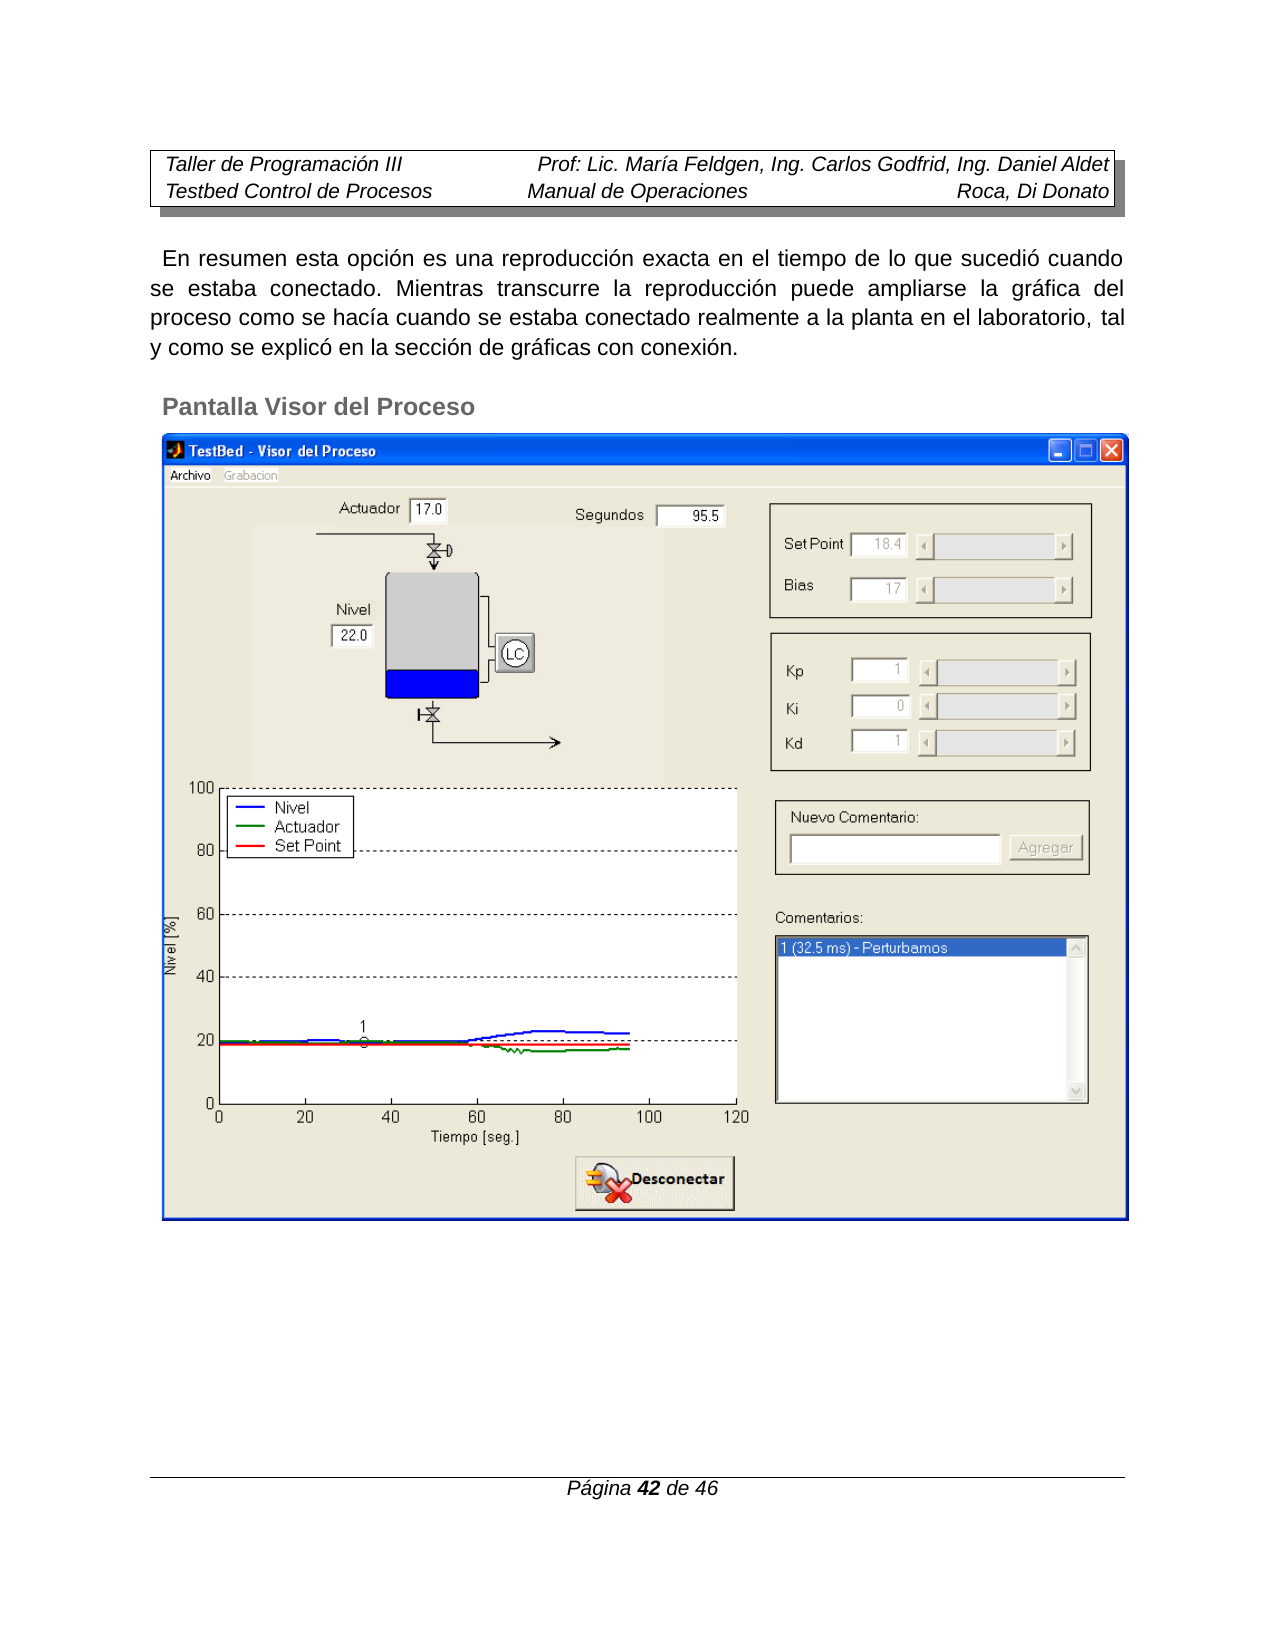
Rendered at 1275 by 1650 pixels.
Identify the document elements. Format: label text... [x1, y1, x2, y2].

subtitle Pantalla Visor del Proceso [150, 393, 1125, 421]
text En resumen esta opción es una reproducción exacta en el tiempo de lo que sucedió cuando se estaba conectado. Mientras transcurre la reproducción puede ampliarse la gráfica del proceso como se hacía cuando se estaba conectado realmente a la planta en el laboratorio, tal y como se explicó en la sección de gráficas con conexión. [150, 246, 1125, 360]
picture [161, 433, 1129, 1221]
